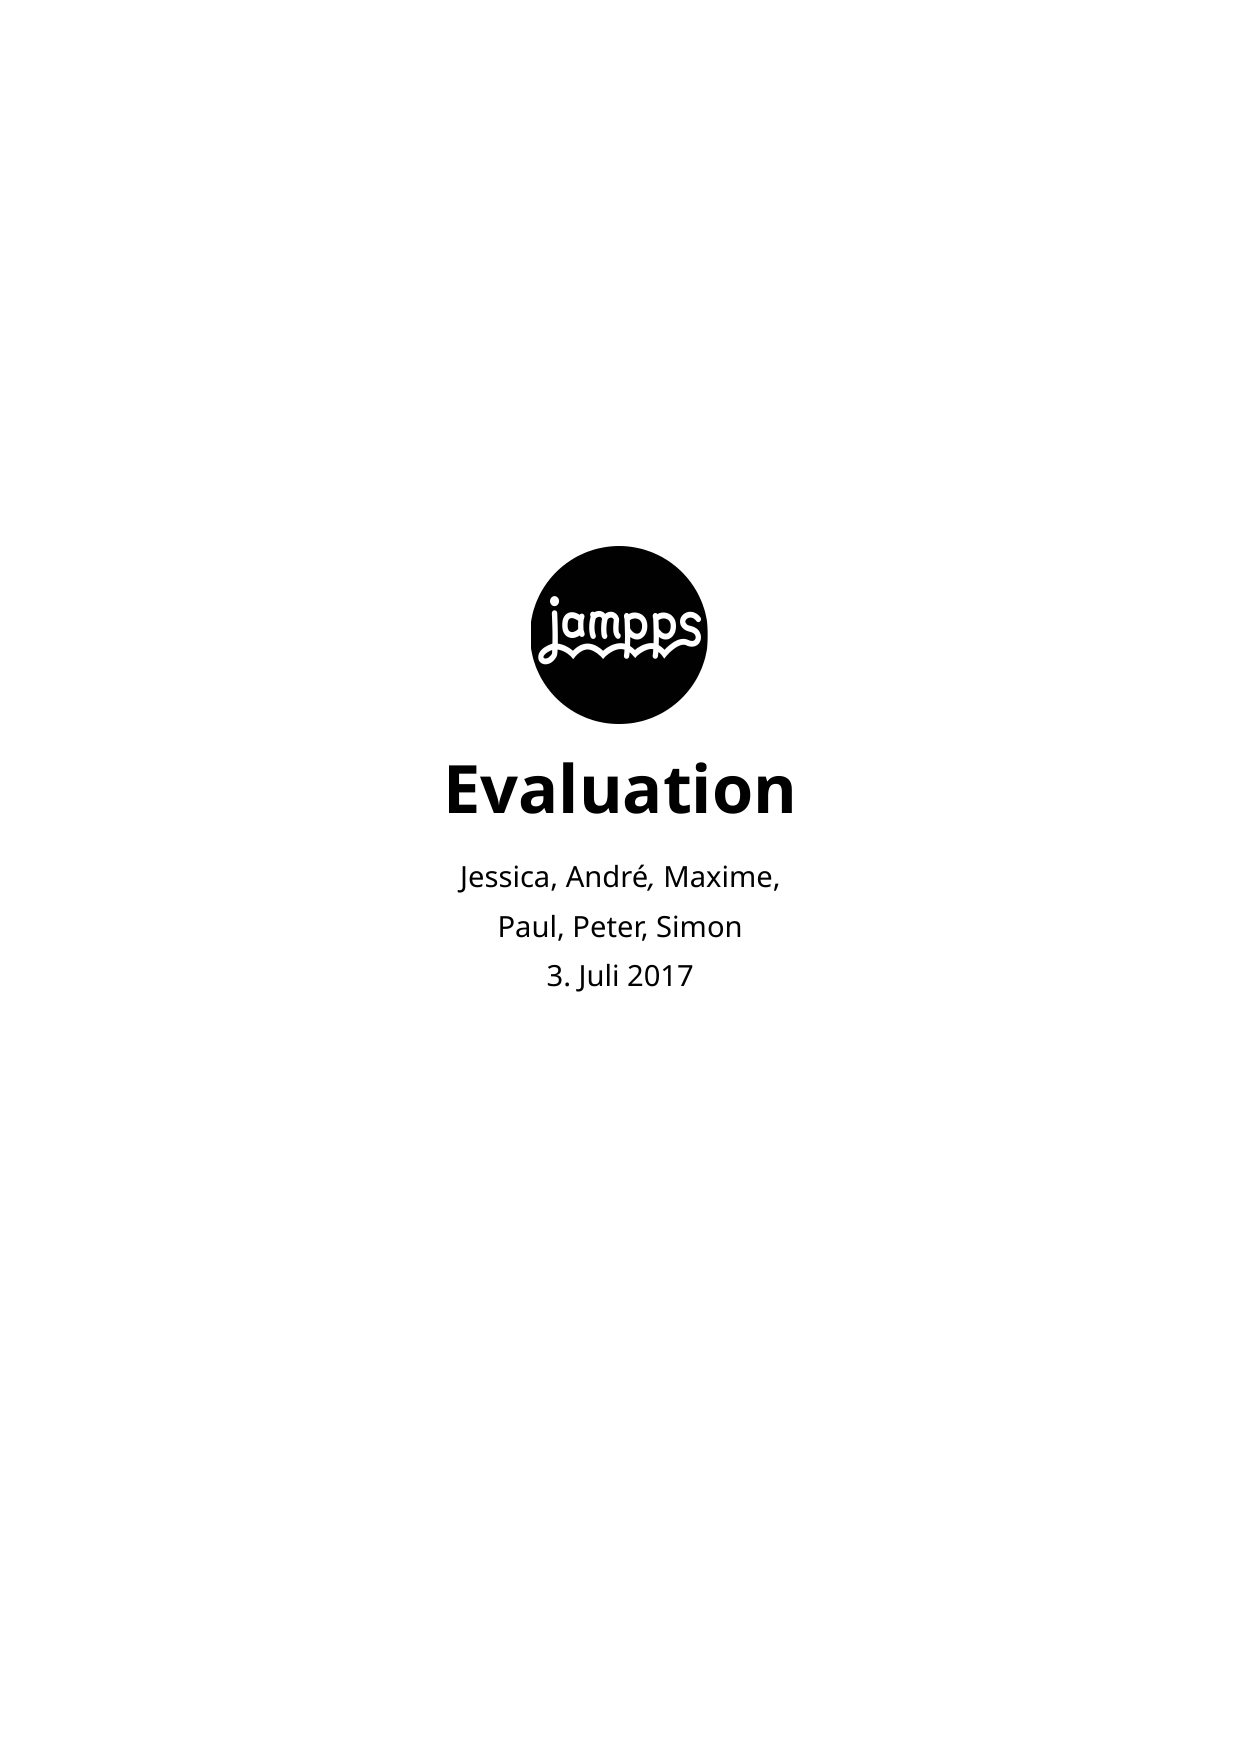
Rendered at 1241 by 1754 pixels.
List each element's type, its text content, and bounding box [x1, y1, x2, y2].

subtitle Jessica, André, Maxime, Paul, Peter, Simon 3. Juli 2017 [236, 856, 1004, 995]
picture [531, 546, 708, 724]
title Evaluation [236, 743, 1004, 833]
